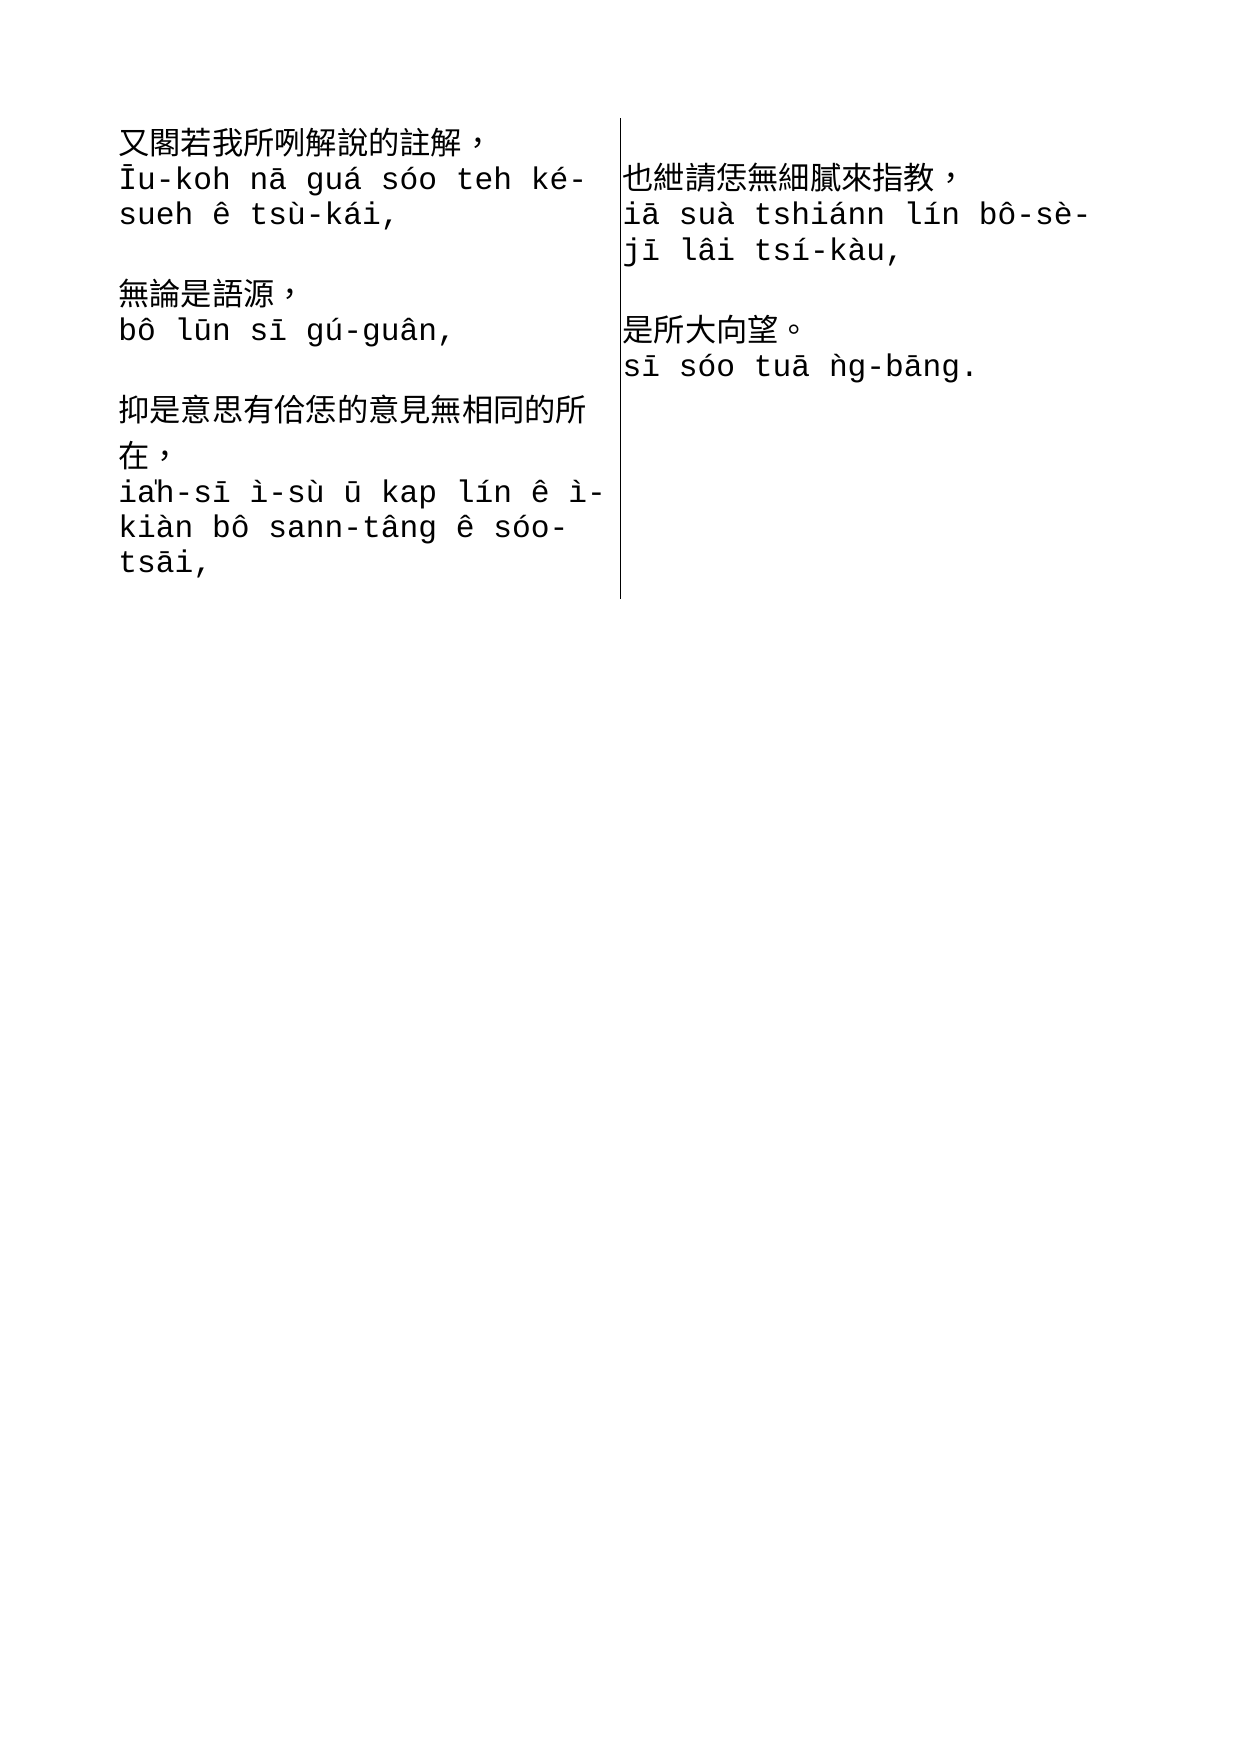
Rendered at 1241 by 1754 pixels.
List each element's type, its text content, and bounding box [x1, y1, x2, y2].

text sī sóo tuā ǹg-bāng. [622, 350, 1122, 386]
text 無論是語源， [118, 269, 618, 315]
text 也紲請恁無細膩來指教， [622, 153, 1122, 199]
text 又閣若我所咧解說的註解， [118, 118, 618, 163]
text ia̍h-sī ì-sù ū kap lín ê ì-kiàn bô sann-tâng ê sóo-tsāi, [118, 476, 618, 582]
text 抑是意思有佮恁的意見無相同的所在， [118, 386, 618, 476]
text bô lūn sī gú-guân, [118, 315, 618, 350]
text 是所大向望。 [622, 305, 1122, 350]
text Īu-koh nā guá sóo teh ké-sueh ê tsù-kái, [118, 163, 618, 234]
text iā suà tshiánn lín bô-sè-jī lâi tsí-kàu, [622, 199, 1122, 269]
